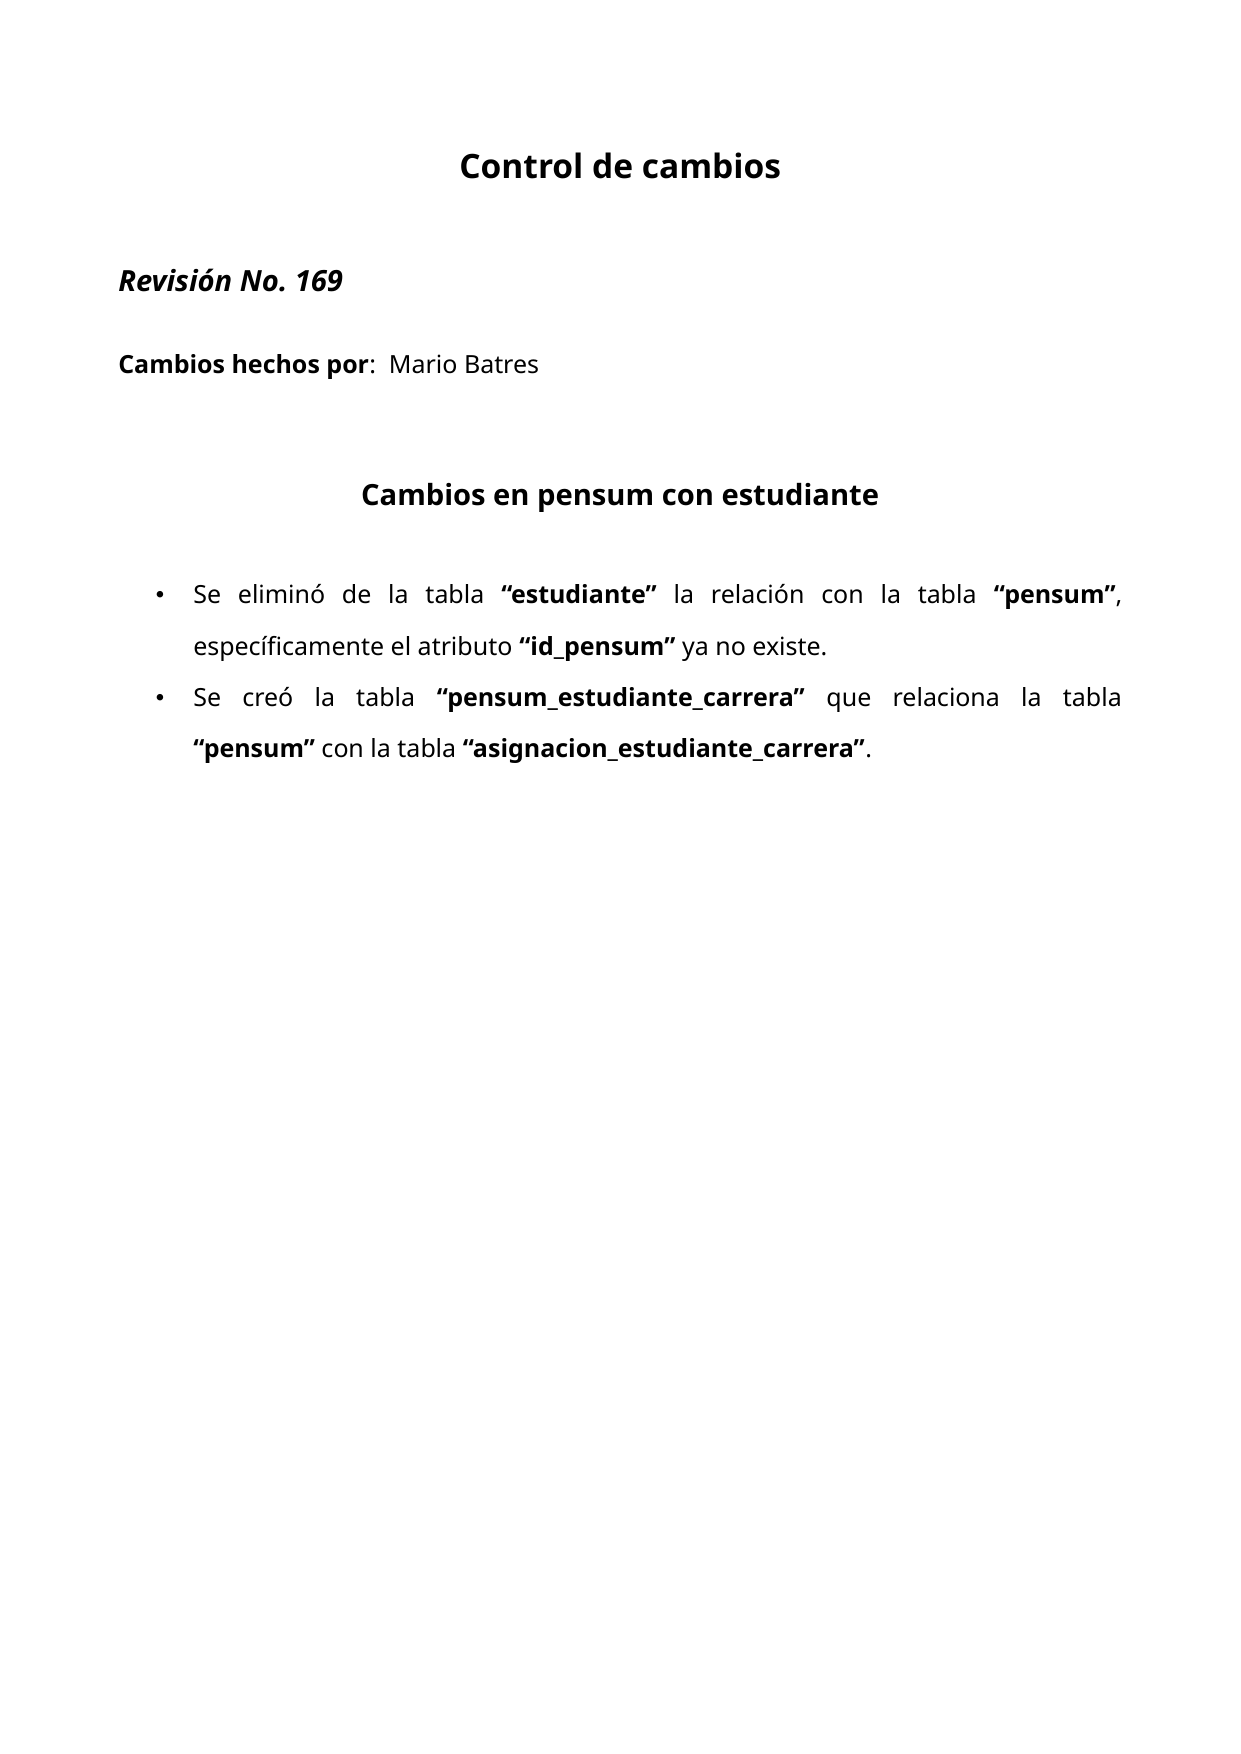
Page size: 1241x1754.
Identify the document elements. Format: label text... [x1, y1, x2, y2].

subtitle Cambios en pensum con estudiante [118, 474, 1122, 513]
list Se eliminó de la tabla “estudiante” la relación con la tabla “pensum”, específicamente el atributo “id_pensum” ya no existe. [156, 577, 1122, 662]
list Se creó la tabla “pensum_estudiante_carrera” que relaciona la tabla “pensum” con la tabla “asignacion_estudiante_carrera”. [156, 679, 1122, 764]
subtitle Control de cambios [118, 143, 1122, 189]
subtitle Revisión No. 169 [118, 260, 1122, 300]
text Cambios hechos por: Mario Batres [118, 347, 1122, 381]
